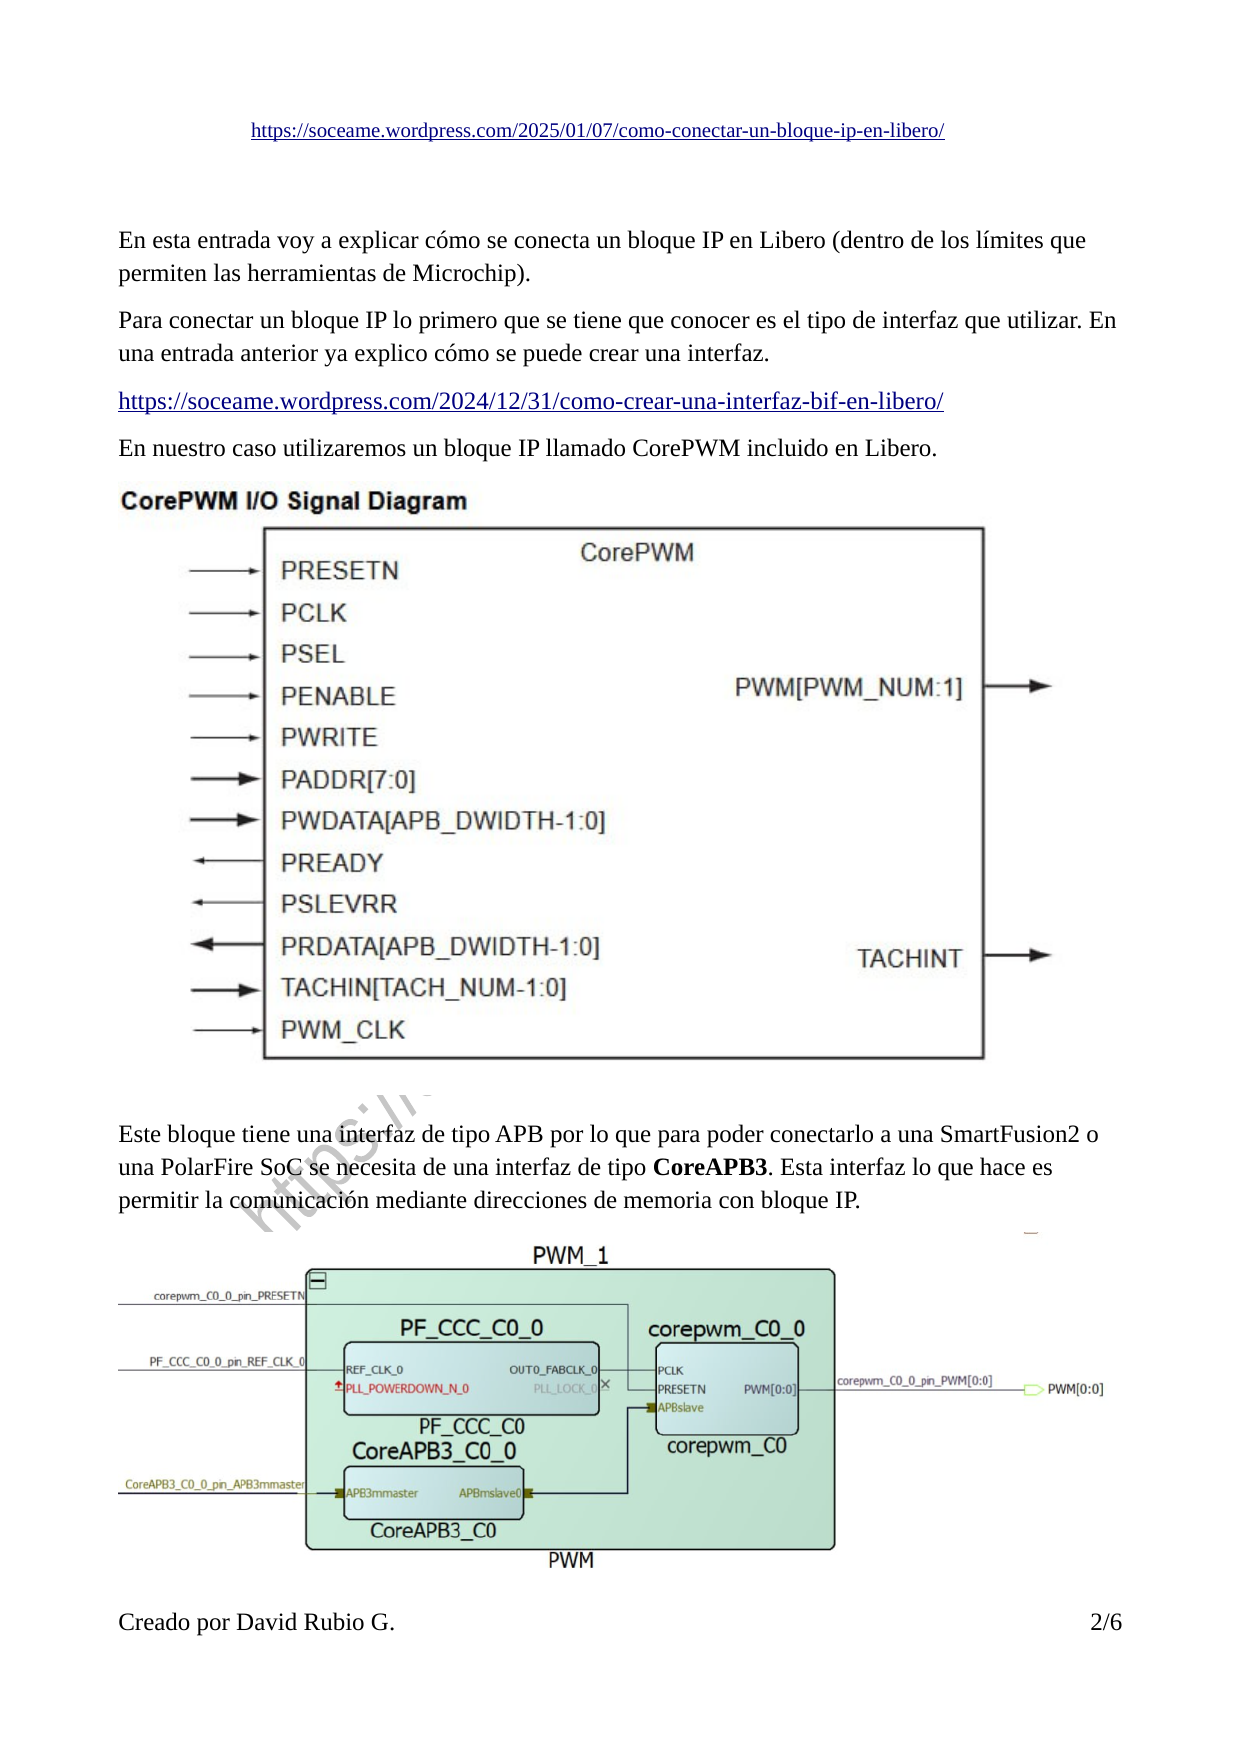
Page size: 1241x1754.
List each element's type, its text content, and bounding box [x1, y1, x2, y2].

text En esta entrada voy a explicar cómo se conecta un bloque IP en Libero (dentro de los límites que permiten las herramientas de Microchip). [118, 225, 1122, 286]
text https://soceame.wordpress.com/2024/12/31/como-crear-una-interfaz-bif-en-libero/ [118, 386, 1122, 415]
text En nuestro caso utilizaremos un bloque IP llamado CorePWM incluido en Libero. [118, 433, 1122, 462]
picture [118, 1232, 1110, 1570]
text Este bloque tiene una interfaz de tipo APB por lo que para poder conectarlo a una SmartFusion2 o una PolarFire SoC se necesita de una interfaz de tipo CoreAPB3. Esta interfaz lo que hace es permitir la comunicación mediante direcciones de memoria con bloque IP. [118, 1119, 1122, 1214]
picture [118, 481, 1119, 1095]
text Para conectar un bloque IP lo primero que se tiene que conocer es el tipo de interfaz que utilizar. En una entrada anterior ya explico cómo se puede crear una interfaz. [118, 305, 1122, 367]
